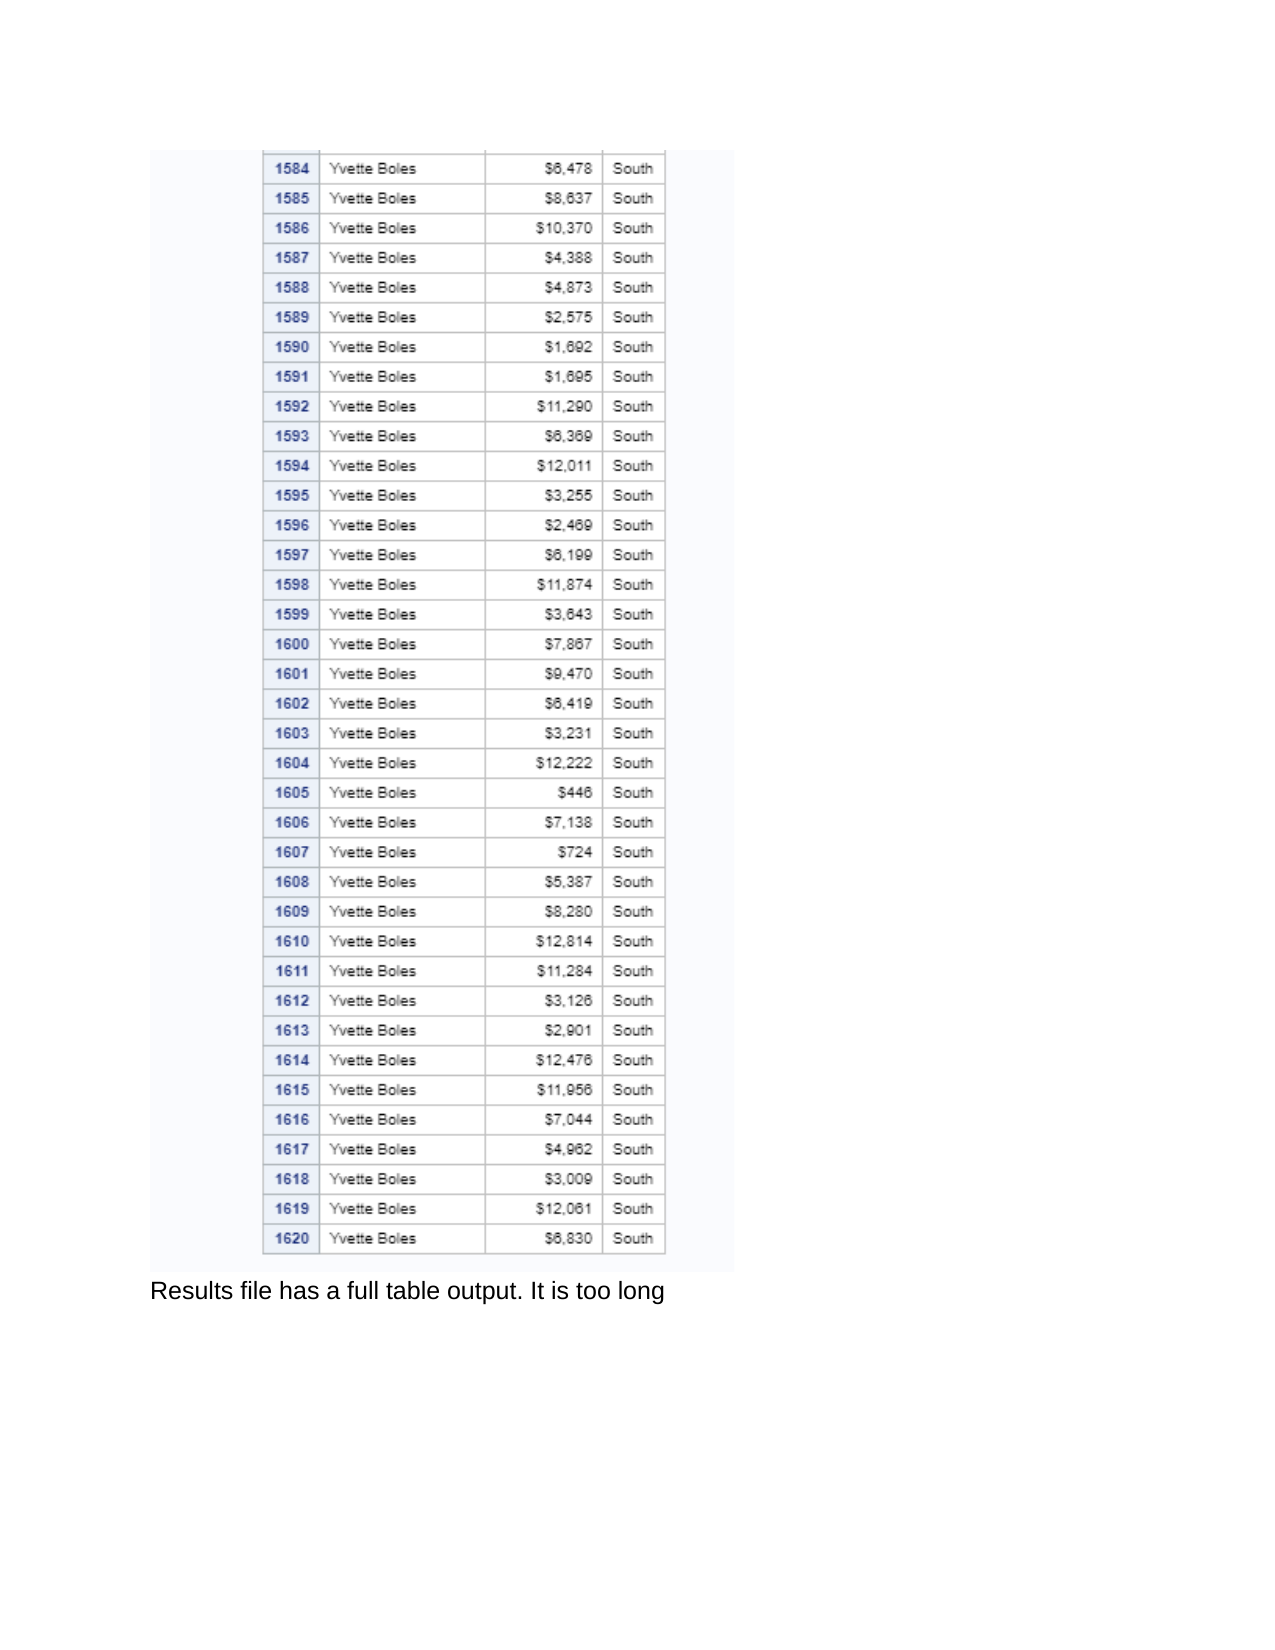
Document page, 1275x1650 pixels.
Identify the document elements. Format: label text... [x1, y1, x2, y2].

text Results file has a full table output. It is too long [150, 1276, 1125, 1304]
picture [150, 150, 735, 1272]
